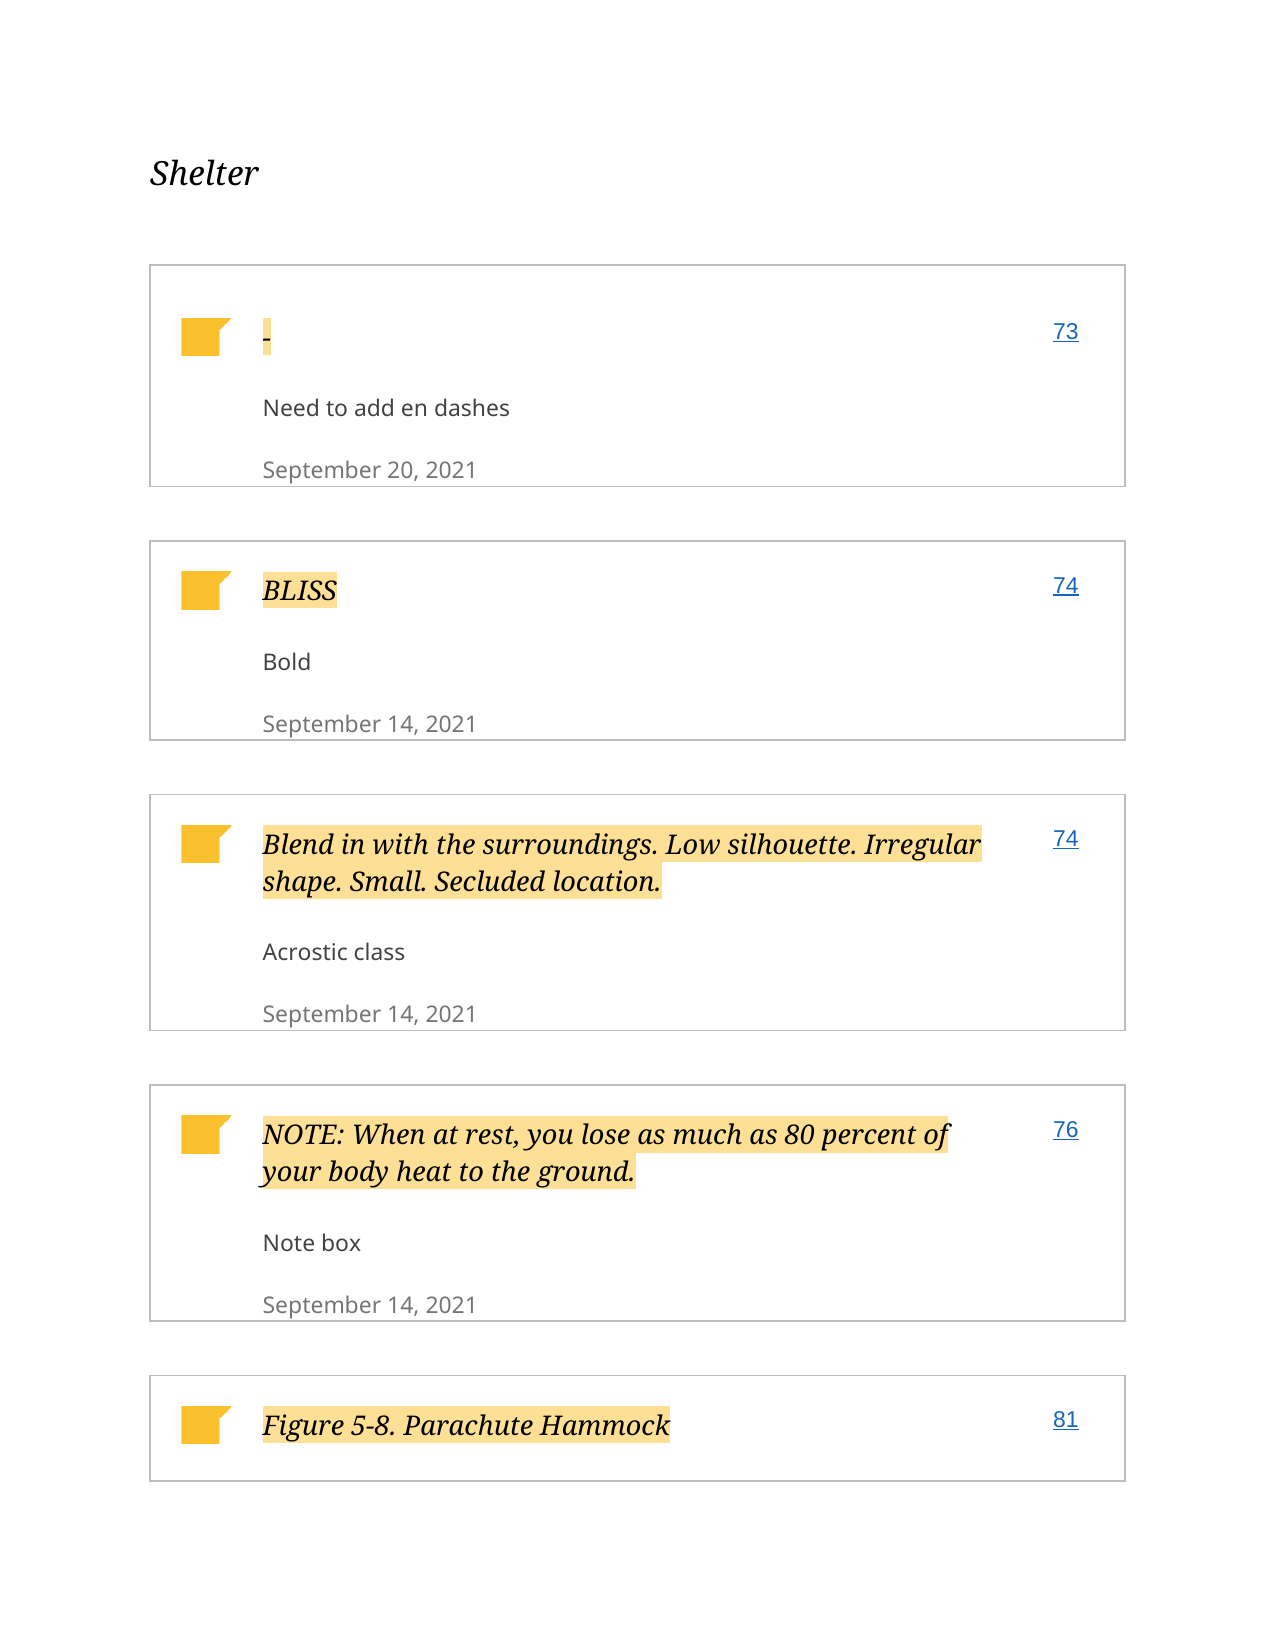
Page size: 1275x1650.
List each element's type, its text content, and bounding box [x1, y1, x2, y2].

table_header 76 [1009, 1116, 1122, 1320]
table_header Figure 5-8. Parachute Hammock [263, 1406, 1009, 1480]
table_header [151, 1086, 1124, 1320]
table_header [151, 1406, 262, 1480]
table_header [151, 1116, 262, 1320]
table_header [151, 542, 1124, 739]
table_header 73 [1009, 318, 1122, 486]
table_header BLISS Bold September 14, 2021 [263, 572, 1009, 739]
table_header [151, 795, 1124, 1030]
table_header [151, 825, 262, 1030]
table_header [151, 1376, 1124, 1480]
table_header [151, 266, 1124, 486]
table_header 74 [1009, 572, 1122, 739]
table_header - Need to add en dashes September 20, 2021 [263, 318, 1009, 486]
picture [181, 825, 232, 863]
table_header NOTE: When at rest, you lose as much as 80 percent of your body heat to the ground. Note box September 14, 2021 [263, 1116, 1009, 1320]
table_header 81 [1009, 1406, 1122, 1480]
picture [181, 318, 232, 356]
table_header [151, 318, 262, 486]
picture [181, 1115, 232, 1154]
picture [181, 571, 232, 610]
subtitle Shelter [150, 150, 1125, 195]
table_header 74 [1009, 825, 1122, 1030]
table_header Blend in with the surroundings. Low silhouette. Irregular shape. Small. Secluded location. Acrostic class September 14, 2021 [263, 825, 1009, 1030]
picture [181, 1406, 232, 1444]
table_header [151, 572, 262, 739]
